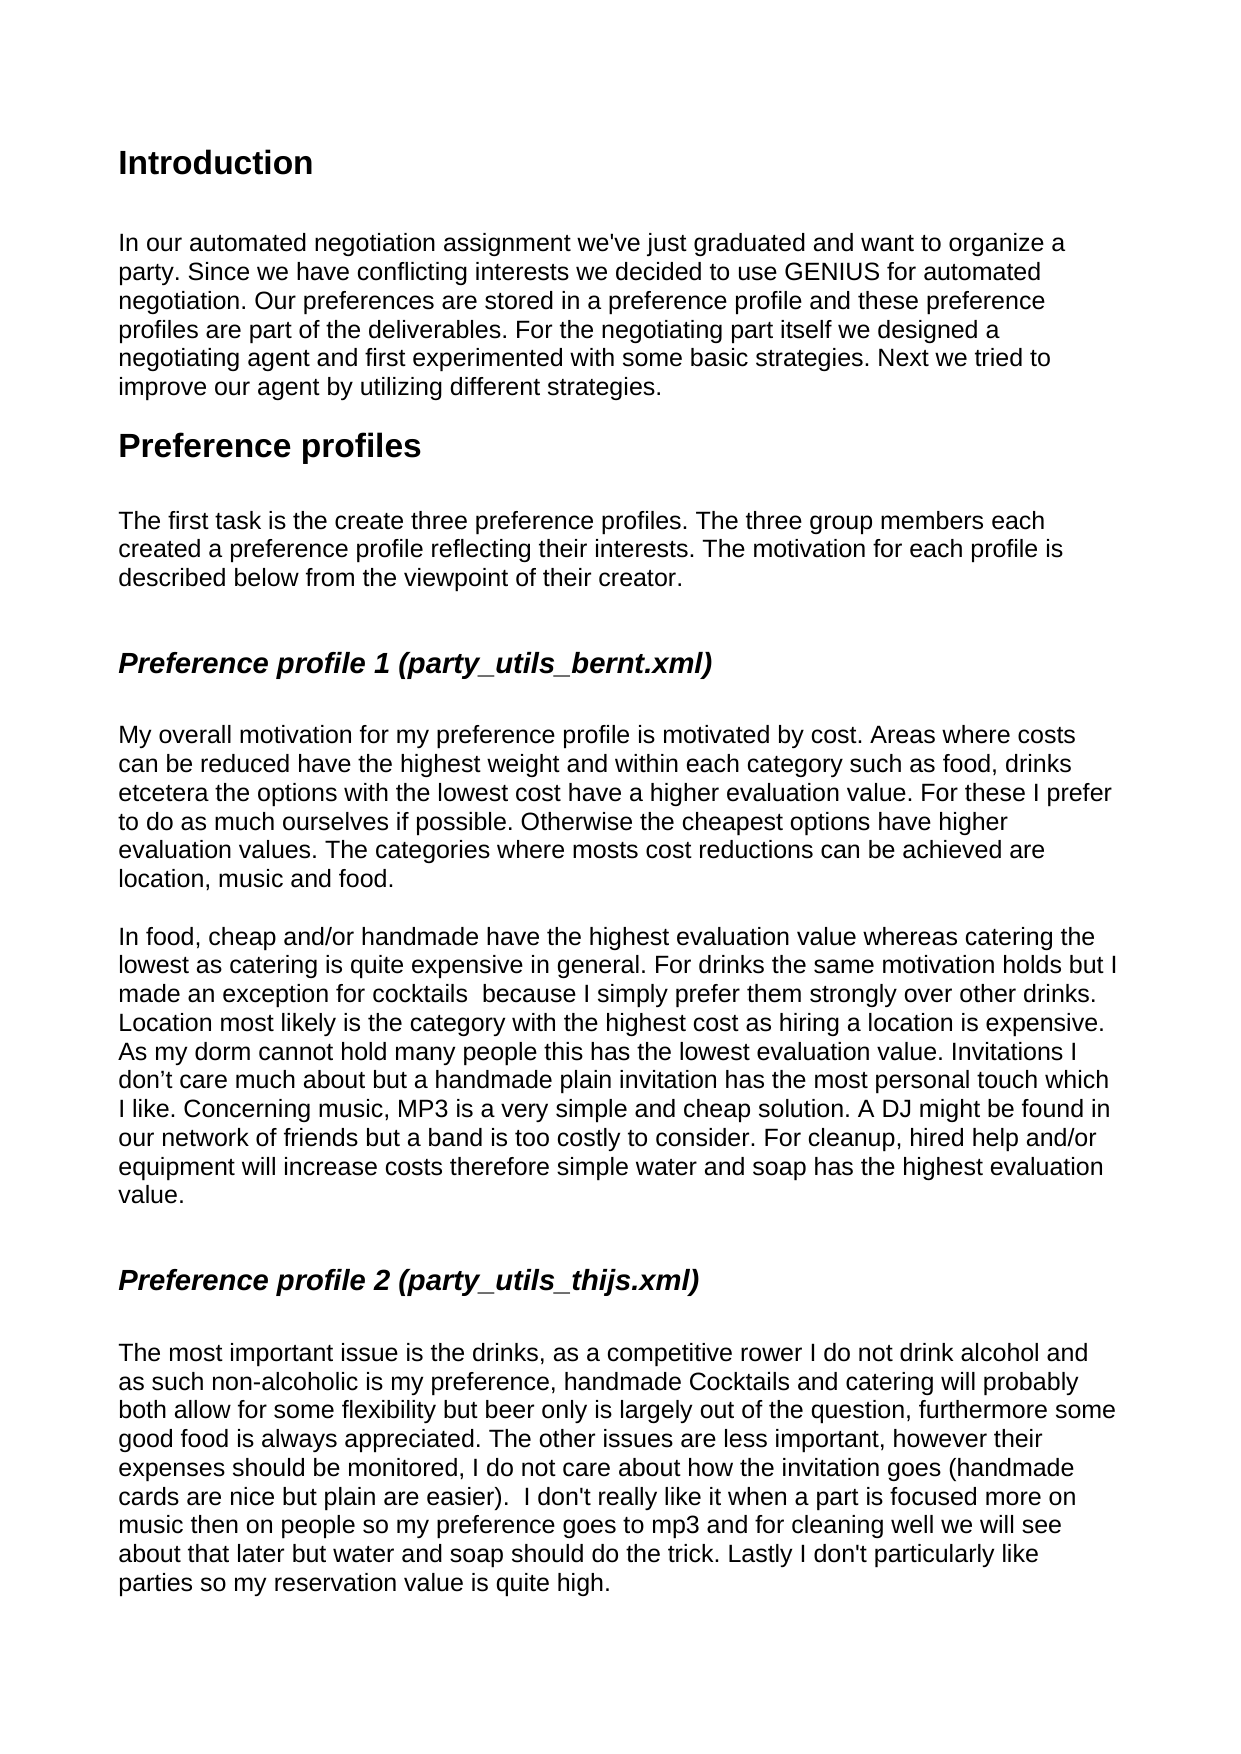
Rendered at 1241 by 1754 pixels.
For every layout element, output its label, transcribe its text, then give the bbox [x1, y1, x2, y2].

subtitle Preference profile 1 (party_utils_bernt.xml) [118, 646, 1122, 679]
text In food, cheap and/or handmade have the highest evaluation value whereas catering the lowest as catering is quite expensive in general. For drinks the same motivation holds but I made an exception for cocktails because I simply prefer them strongly over other drinks. [118, 922, 1122, 1008]
text My overall motivation for my preference profile is motivated by cost. Areas where costs can be reduced have the highest weight and within each category such as food, drinks etcetera the options with the lowest cost have a higher evaluation value. For these I prefer to do as much ourselves if possible. Otherwise the cheapest options have higher evaluation values. The categories where mosts cost reductions can be achieved are location, music and food. [118, 721, 1122, 893]
text The most important issue is the drinks, as a competitive rower I do not drink alcohol and as such non-alcoholic is my preference, handmade Cocktails and catering will probably both allow for some flexibility but beer only is largely out of the question, furthermore some good food is always appreciated. The other issues are less important, however their expenses should be monitored, I do not care about how the invitation goes (handmade cards are nice but plain are easier). I don't really like it when a part is focused more on music then on people so my preference goes to mp3 and for cleaning well we will see about that later but water and soap should do the trick. Lastly I don't particularly like parties so my reservation value is quite high. [118, 1338, 1122, 1597]
text In our automated negotiation assignment we've just graduated and want to organize a party. Since we have conflicting interests we decided to use GENIUS for automated negotiation. Our preferences are stored in a preference profile and these preference profiles are part of the deliverables. For the negotiating part itself we designed a negotiating agent and first experimented with some basic strategies. Next we tried to improve our agent by utilizing different strategies. [118, 228, 1122, 401]
text Location most likely is the category with the highest cost as hiring a location is expensive. As my dorm cannot hold many people this has the lowest evaluation value. Invitations I don’t care much about but a handmade plain invitation has the most personal touch which I like. Concerning music, MP3 is a very simple and cheap solution. A DJ might be found in our network of friends but a band is too costly to consider. For cleanup, hired help and/or equipment will increase costs therefore simple water and soap has the highest evaluation value. [118, 1008, 1122, 1209]
subtitle Preference profile 2 (party_utils_thijs.xml) [118, 1263, 1122, 1297]
subtitle Preference profiles [118, 426, 1122, 464]
subtitle Introduction [118, 143, 1122, 182]
text The first task is the create three preference profiles. The three group members each created a preference profile reflecting their interests. The motivation for each profile is described below from the viewpoint of their creator. [118, 506, 1122, 592]
